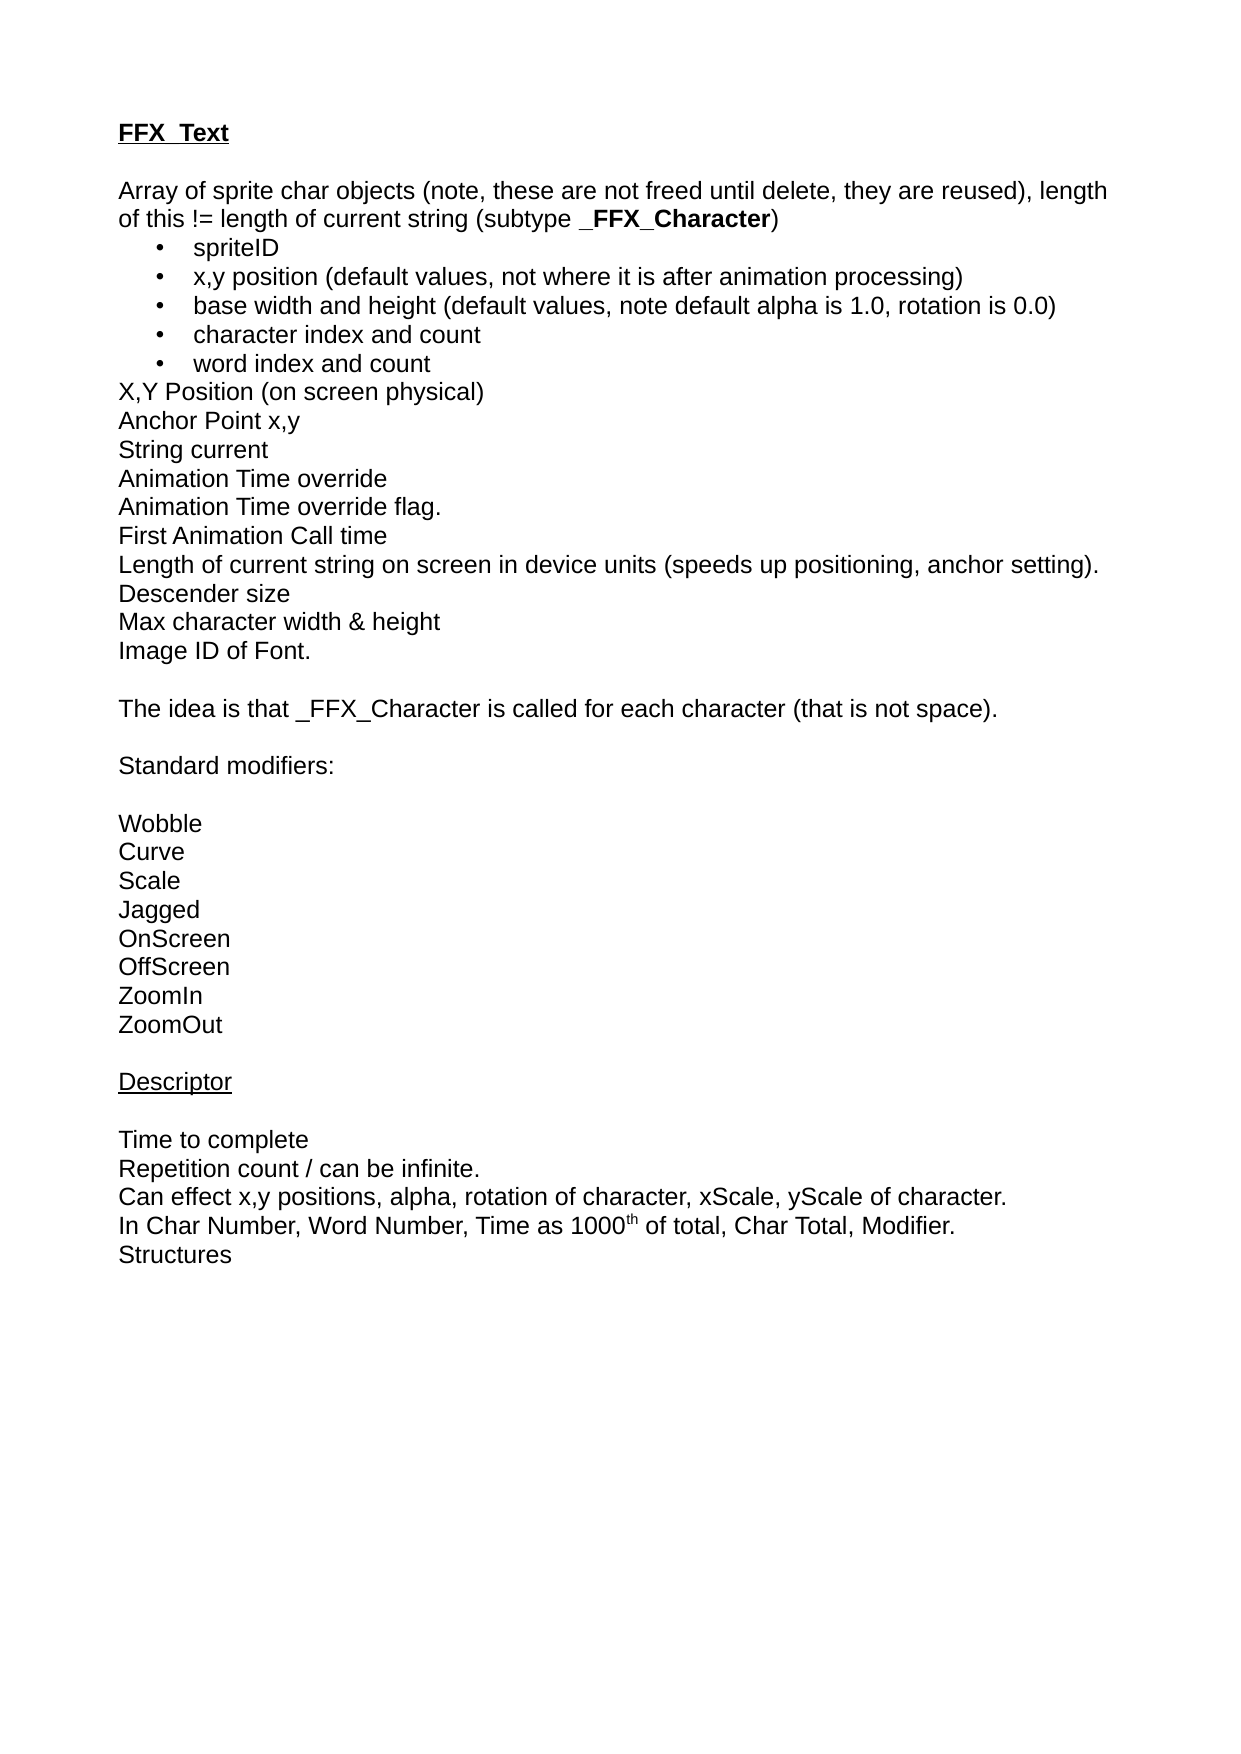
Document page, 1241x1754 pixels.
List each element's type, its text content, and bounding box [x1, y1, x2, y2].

list word index and count [156, 348, 1122, 377]
text Anchor Point x,y [118, 406, 1122, 435]
text Curve [118, 837, 1122, 866]
text Repetition count / can be infinite. [118, 1154, 1122, 1182]
text Standard modifiers: [118, 751, 1122, 780]
text Descriptor [118, 1067, 1122, 1096]
text ZoomIn [118, 981, 1122, 1010]
text The idea is that _FFX_Character is called for each character (that is not space). [118, 694, 1122, 722]
text Animation Time override [118, 464, 1122, 492]
text Jagged [118, 895, 1122, 924]
text First Animation Call time [118, 521, 1122, 550]
text String current [118, 435, 1122, 464]
text FFX_Text [118, 118, 1122, 147]
list character index and count [156, 320, 1122, 348]
text ZoomOut [118, 1010, 1122, 1039]
text Descender size [118, 579, 1122, 607]
text Length of current string on screen in device units (speeds up positioning, anchor setting). [118, 550, 1122, 579]
text Time to complete [118, 1125, 1122, 1154]
text Array of sprite char objects (note, these are not freed until delete, they are reused), length of this != length of current string (subtype _FFX_Character) [118, 176, 1122, 233]
text Can effect x,y positions, alpha, rotation of character, xScale, yScale of character. [118, 1182, 1122, 1211]
list base width and height (default values, note default alpha is 1.0, rotation is 0.0) [156, 291, 1122, 320]
text Wobble [118, 809, 1122, 837]
text Scale [118, 866, 1122, 895]
text OnScreen [118, 924, 1122, 952]
list spriteID [156, 233, 1122, 262]
text In Char Number, Word Number, Time as 1000th of total, Char Total, Modifier. [118, 1211, 1122, 1240]
text Animation Time override flag. [118, 492, 1122, 521]
text Structures [118, 1240, 1122, 1269]
list x,y position (default values, not where it is after animation processing) [156, 262, 1122, 291]
text Image ID of Font. [118, 636, 1122, 665]
text Max character width & height [118, 607, 1122, 636]
text X,Y Position (on screen physical) [118, 377, 1122, 406]
text OffScreen [118, 952, 1122, 981]
